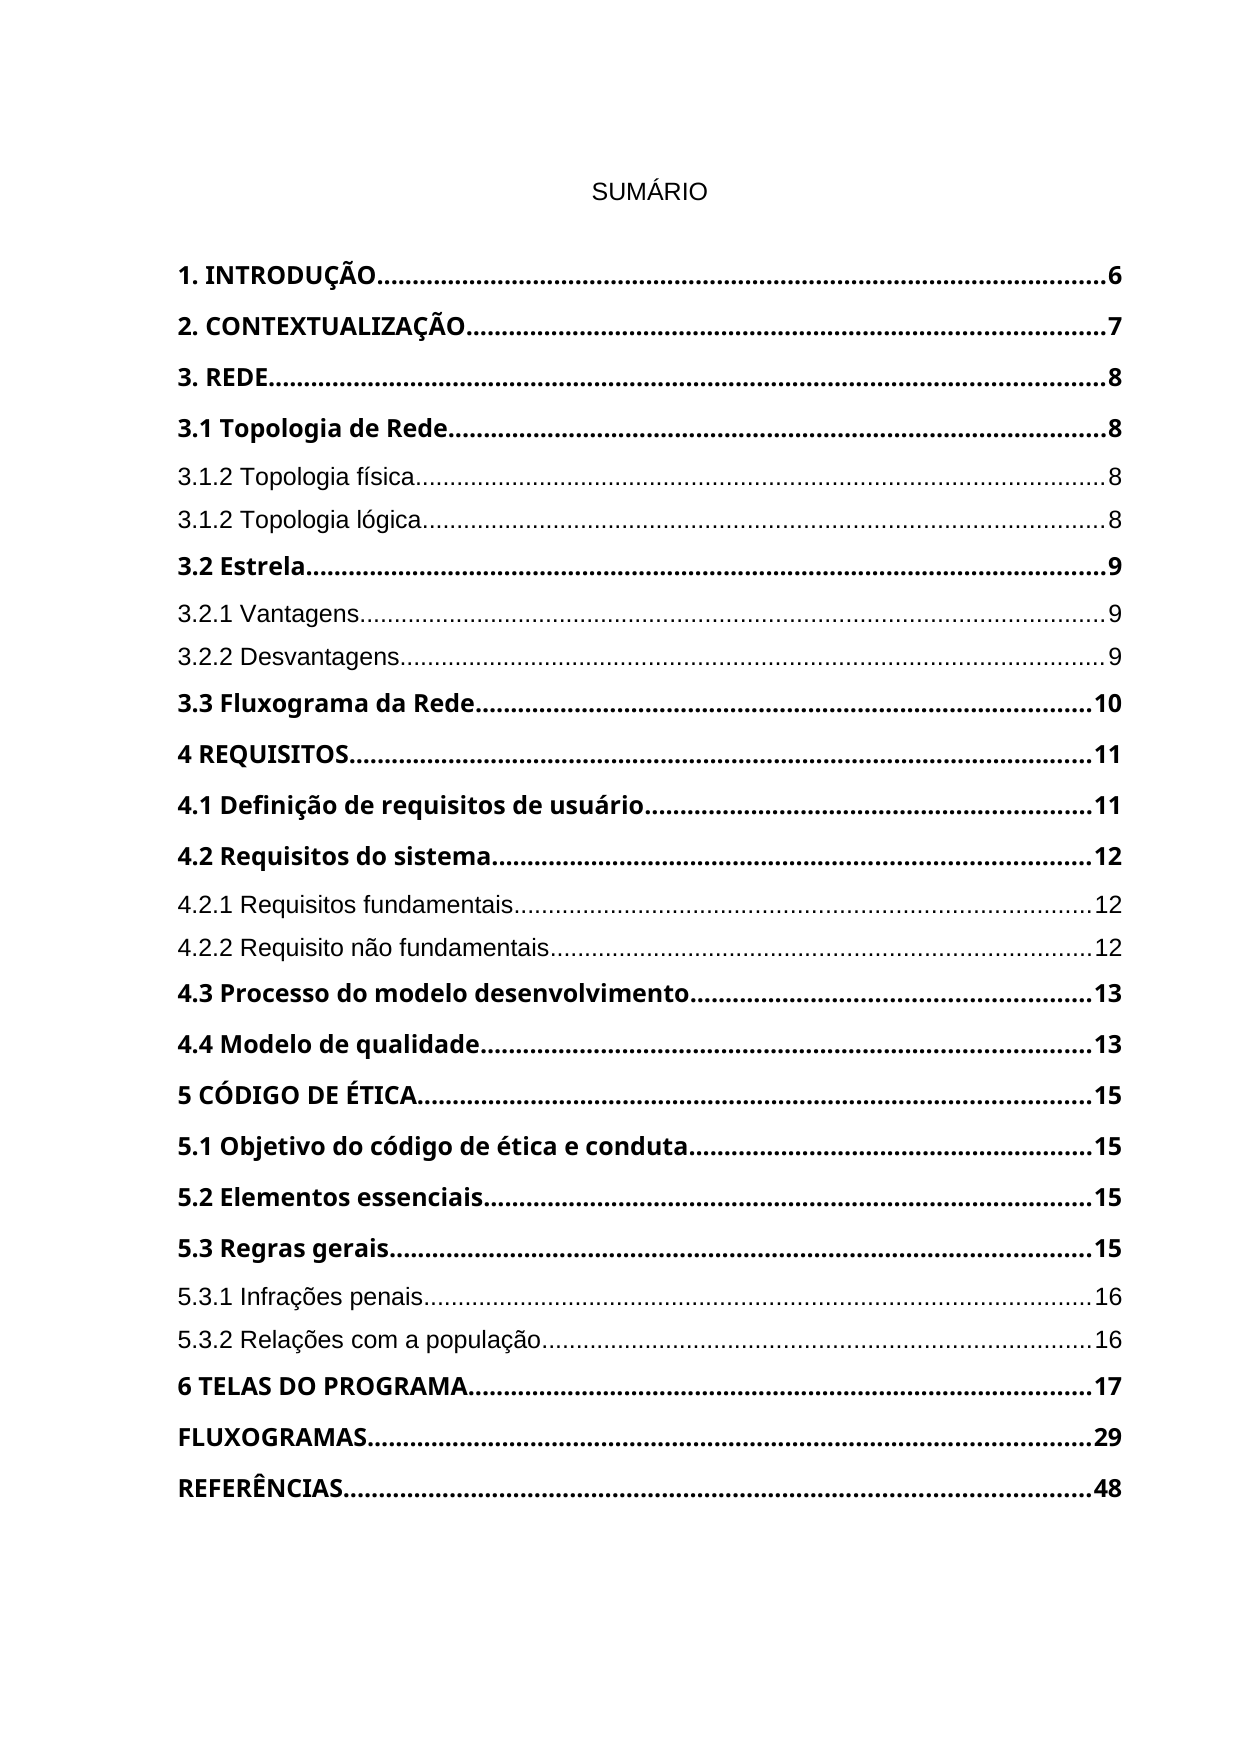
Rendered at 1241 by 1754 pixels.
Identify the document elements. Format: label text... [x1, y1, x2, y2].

text Fluxogramas 29 [177, 1419, 1122, 1453]
text 3.3 Fluxograma da Rede 10 [177, 686, 1122, 719]
text 5.1 Objetivo do código de ética e conduta 15 [177, 1129, 1122, 1163]
text 3.2.1 Vantagens 9 [177, 599, 1122, 628]
text 4 Requisitos 11 [177, 737, 1122, 771]
text 4.2 Requisitos do sistema 12 [177, 839, 1122, 873]
text 5.2 Elementos essenciais 15 [177, 1180, 1122, 1214]
text 3.2 Estrela 9 [177, 548, 1122, 582]
text 2. Contextualização 7 [177, 309, 1122, 343]
text 3.2.2 Desvantagens 9 [177, 642, 1122, 671]
text 4.3 Processo do modelo desenvolvimento 13 [177, 976, 1122, 1010]
text Referências 48 [177, 1471, 1122, 1504]
text 4.2.2 Requisito não fundamentais 12 [177, 933, 1122, 962]
text 5 Código de ética 15 [177, 1078, 1122, 1112]
text 5.3.1 Infrações penais 16 [177, 1282, 1122, 1311]
text 6 Telas do programa 17 [177, 1368, 1122, 1402]
text 3.1 Topologia de Rede 8 [177, 411, 1122, 445]
text 3. Rede 8 [177, 360, 1122, 394]
text 4.1 Definição de requisitos de usuário 11 [177, 788, 1122, 822]
text 1. INTRODUÇÃO 6 [177, 258, 1122, 292]
text SUMÁRIO [177, 177, 1122, 206]
text 3.1.2 Topologia lógica 8 [177, 505, 1122, 534]
text 3.1.2 Topologia física 8 [177, 462, 1122, 491]
text 5.3 Regras gerais 15 [177, 1231, 1122, 1265]
text 4.2.1 Requisitos fundamentais 12 [177, 890, 1122, 918]
text 4.4 Modelo de qualidade 13 [177, 1027, 1122, 1061]
text 5.3.2 Relações com a população 16 [177, 1325, 1122, 1354]
